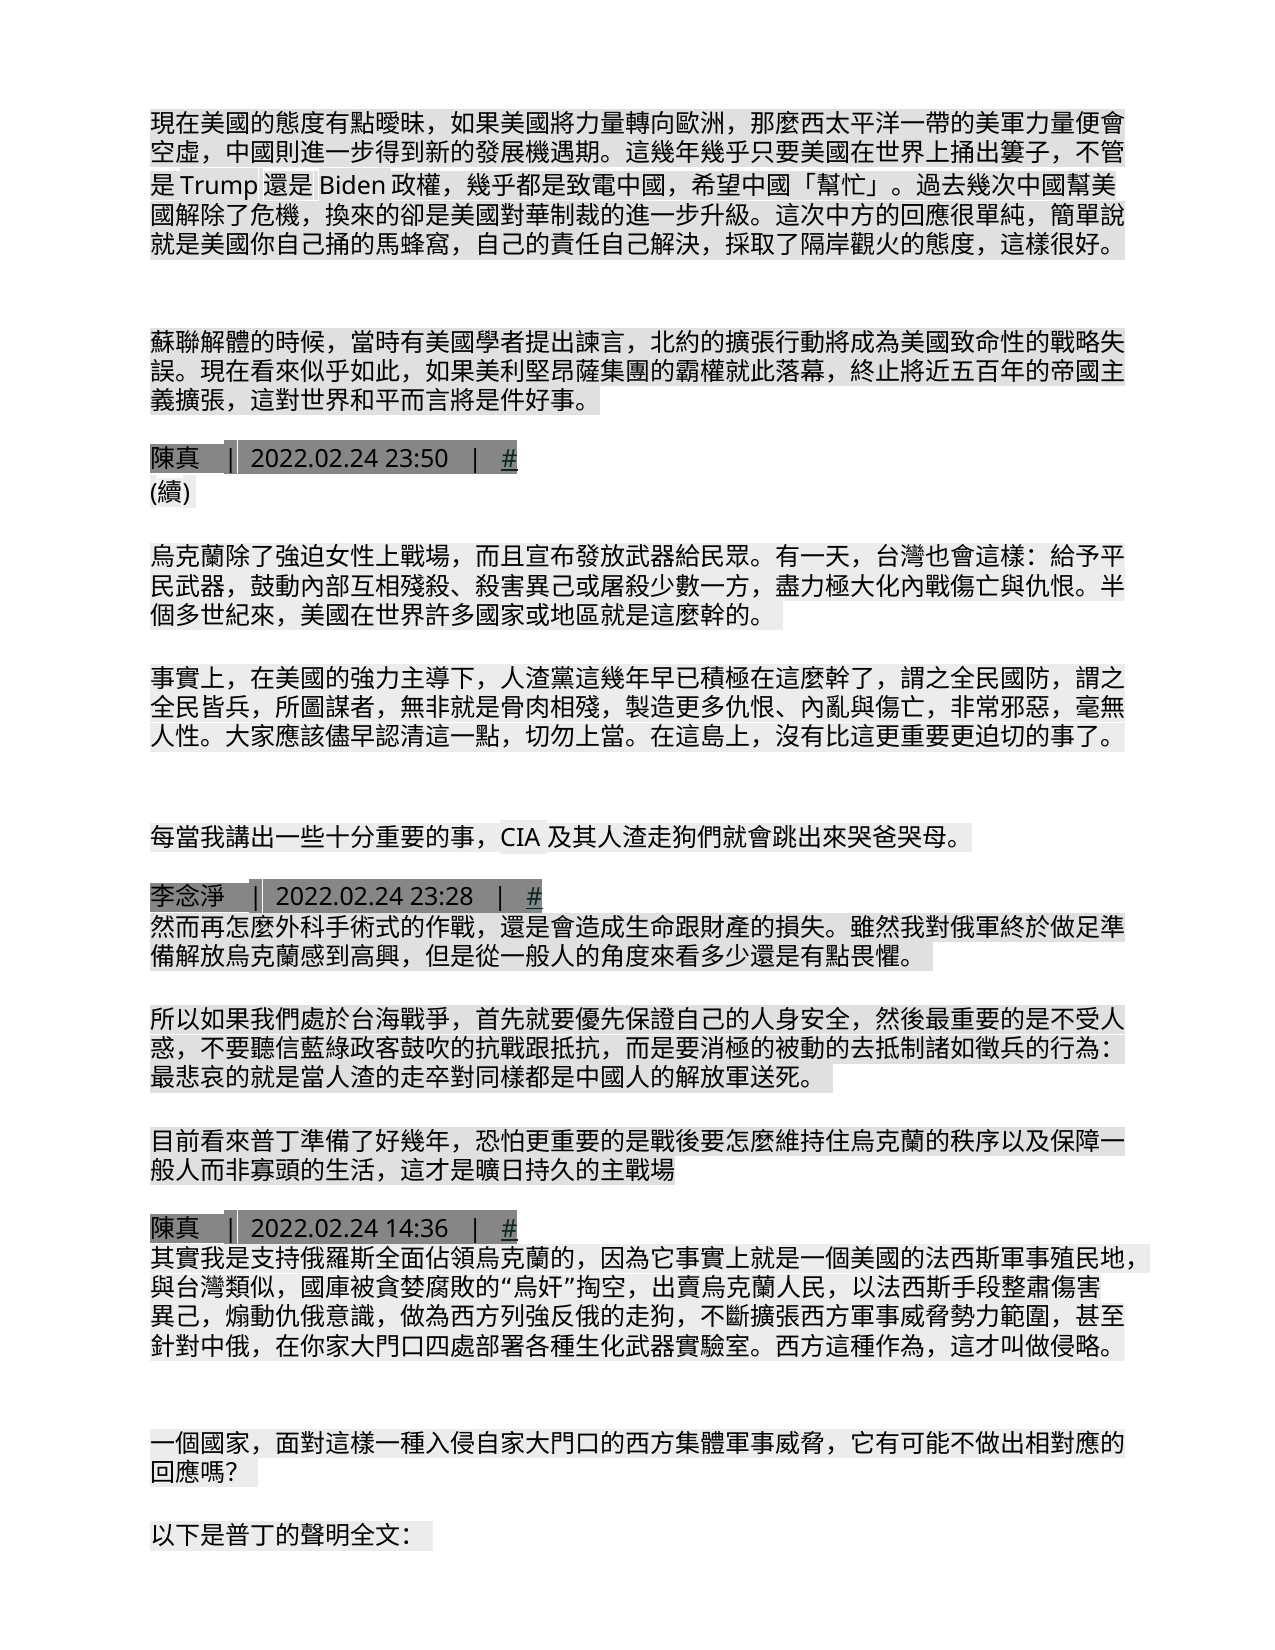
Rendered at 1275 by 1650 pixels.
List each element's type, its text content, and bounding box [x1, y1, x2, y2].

text 現在美國的態度有點曖昧，如果美國將力量轉向歐洲，那麼西太平洋一帶的美軍力量便會空虛，中國則進一步得到新的發展機遇期。這幾年幾乎只要美國在世界上捅出簍子，不管是Trump還是Biden政權，幾乎都是致電中國，希望中國「幫忙」。過去幾次中國幫美國解除了危機，換來的卻是美國對華制裁的進一步升級。這次中方的回應很單純，簡單說就是美國你自己捅的馬蜂窩，自己的責任自己解決，採取了隔岸觀火的態度，這樣很好。 蘇聯解體的時候，當時有美國學者提出諫言，北約的擴張行動將成為美國致命性的戰略失誤。現在看來似乎如此，如果美利堅昂薩集團的霸權就此落幕，終止將近五百年的帝國主義擴張，這對世界和平而言將是件好事。 [150, 75, 1125, 415]
text (續) 烏克蘭除了強迫女性上戰場，而且宣布發放武器給民眾。有一天，台灣也會這樣：給予平民武器，鼓動內部互相殘殺、殺害異己或屠殺少數一方，盡力極大化內戰傷亡與仇恨。半個多世紀來，美國在世界許多國家或地區就是這麼幹的。 事實上，在美國的強力主導下，人渣黨這幾年早已積極在這麼幹了，謂之全民國防，謂之全民皆兵，所圖謀者，無非就是骨肉相殘，製造更多仇恨、內亂與傷亡，非常邪惡，毫無人性。大家應該儘早認清這一點，切勿上當。在這島上，沒有比這更重要更迫切的事了。 每當我講出一些十分重要的事，CIA 及其人渣走狗們就會跳出來哭爸哭母。 [150, 474, 1125, 854]
text 李念淨 | 2022.02.24 23:28 | # [150, 879, 1125, 913]
text 陳真 | 2022.02.24 14:36 | # [150, 1210, 1125, 1244]
text 其實我是支持俄羅斯全面佔領烏克蘭的，因為它事實上就是一個美國的法西斯軍事殖民地，與台灣類似，國庫被貪婪腐敗的“烏奸”掏空，出賣烏克蘭人民，以法西斯手段整肅傷害異己，煽動仇俄意識，做為西方列強反俄的走狗，不斷擴張西方軍事威脅勢力範圍，甚至針對中俄，在你家大門口四處部署各種生化武器實驗室。西方這種作為，這才叫做侵略。 一個國家，面對這樣一種入侵自家大門口的西方集體軍事威脅，它有可能不做出相對應的回應嗎？ 以下是普丁的聲明全文： https://card.weibo.com/article/m/show/id/2309404739703050994363 [150, 1244, 1125, 1551]
text 然而再怎麼外科手術式的作戰，還是會造成生命跟財產的損失。雖然我對俄軍終於做足準備解放烏克蘭感到高興，但是從一般人的角度來看多少還是有點畏懼。 所以如果我們處於台海戰爭，首先就要優先保證自己的人身安全，然後最重要的是不受人惑，不要聽信藍綠政客鼓吹的抗戰跟抵抗，而是要消極的被動的去抵制諸如徵兵的行為：最悲哀的就是當人渣的走卒對同樣都是中國人的解放軍送死。 目前看來普丁準備了好幾年，恐怕更重要的是戰後要怎麼維持住烏克蘭的秩序以及保障一般人而非寡頭的生活，這才是曠日持久的主戰場 [150, 913, 1125, 1185]
text 陳真 | 2022.02.24 23:50 | # [150, 440, 1125, 474]
